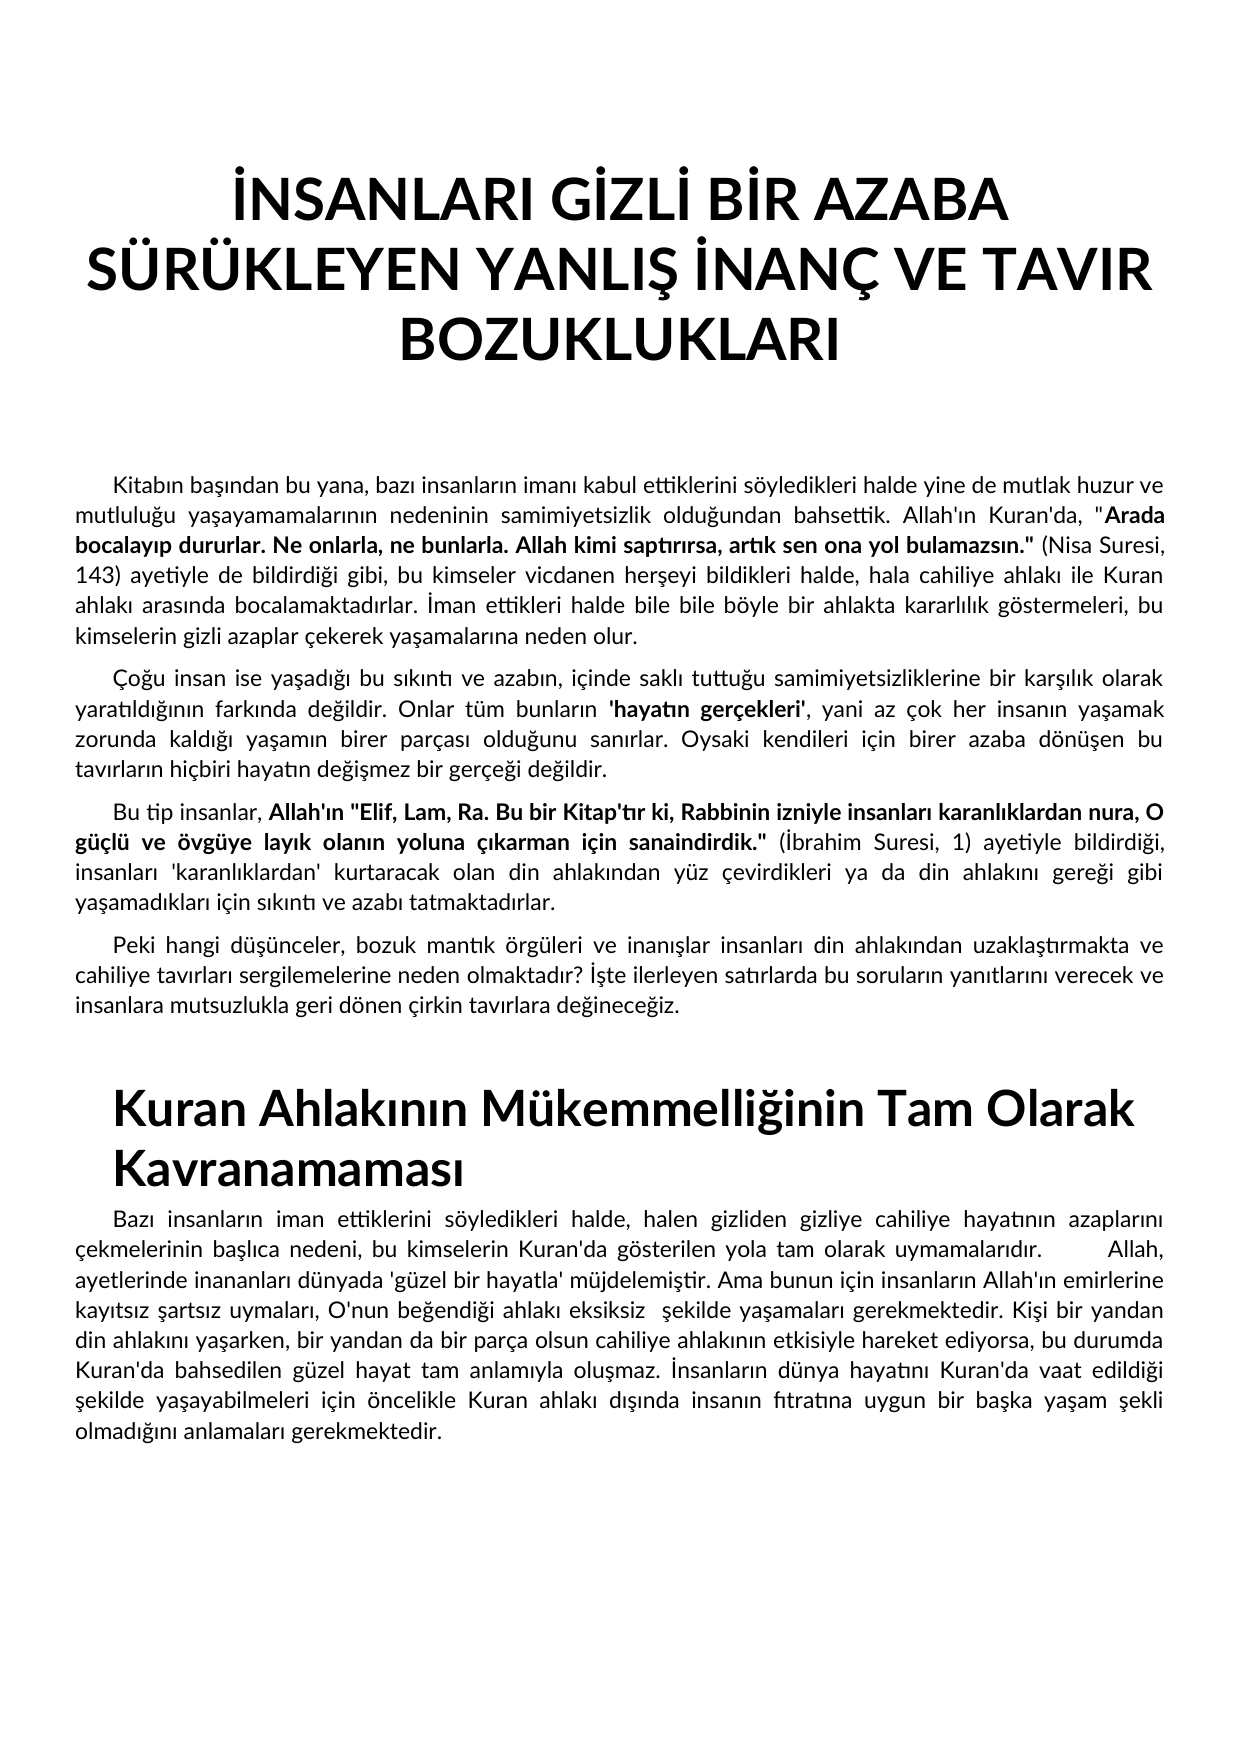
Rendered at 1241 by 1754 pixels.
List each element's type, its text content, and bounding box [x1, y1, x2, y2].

subtitle Kuran Ahlakının Mükemmelliğinin Tam Olarak Kavranamaması [112, 1077, 1165, 1197]
subtitle İNSANLARI GİZLİ BİR AZABA SÜRÜKLEYEN YANLIŞ İNANÇ VE TAVIR BOZUKLUKLARI [75, 162, 1165, 372]
text Çoğu insan ise yaşadığı bu sıkıntı ve azabın, içinde saklı tuttuğu samimiyetsizliklerine bir karşılık olarak yaratıldığının farkında değildir. Onlar tüm bunların 'hayatın gerçekleri', yani az çok her insanın yaşamak zorunda kaldığı yaşamın birer parçası olduğunu sanırlar. Oysaki kendileri için birer azaba dönüşen bu tavırların hiçbiri hayatın değişmez bir gerçeği değildir. [75, 664, 1165, 782]
text Kitabın başından bu yana, bazı insanların imanı kabul ettiklerini söyledikleri halde yine de mutlak huzur ve mutluluğu yaşayamamalarının nedeninin samimiyetsizlik olduğundan bahsettik. Allah'ın Kuran'da, "Arada bocalayıp dururlar. Ne onlarla, ne bunlarla. Allah kimi saptırırsa, artık sen ona yol bulamazsın." (Nisa Suresi, 143) ayetiyle de bildirdiği gibi, bu kimseler vicdanen herşeyi bildikleri halde, hala cahiliye ahlakı ile Kuran ahlakı arasında bocalamaktadırlar. İman ettikleri halde bile bile böyle bir ahlakta kararlılık göstermeleri, bu kimselerin gizli azaplar çekerek yaşamalarına neden olur. [75, 470, 1165, 649]
text Bazı insanların iman ettiklerini söyledikleri halde, halen gizliden gizliye cahiliye hayatının azaplarını çekmelerinin başlıca nedeni, bu kimselerin Kuran'da gösterilen yola tam olarak uymamalarıdır. Allah, ayetlerinde inananları dünyada 'güzel bir hayatla' müjdelemiştir. Ama bunun için insanların Allah'ın emirlerine kayıtsız şartsız uymaları, O'nun beğendiği ahlakı eksiksiz şekilde yaşamaları gerekmektedir. Kişi bir yandan din ahlakını yaşarken, bir yandan da bir parça olsun cahiliye ahlakının etkisiyle hareket ediyorsa, bu durumda Kuran'da bahsedilen güzel hayat tam anlamıyla oluşmaz. İnsanların dünya hayatını Kuran'da vaat edildiği şekilde yaşayabilmeleri için öncelikle Kuran ahlakı dışında insanın fıtratına uygun bir başka yaşam şekli olmadığını anlamaları gerekmektedir. [75, 1205, 1165, 1444]
text Peki hangi düşünceler, bozuk mantık örgüleri ve inanışlar insanları din ahlakından uzaklaştırmakta ve cahiliye tavırları sergilemelerine neden olmaktadır? İşte ilerleyen satırlarda bu soruların yanıtlarını verecek ve insanlara mutsuzlukla geri dönen çirkin tavırlara değineceğiz. [75, 931, 1165, 1019]
text Bu tip insanlar, Allah'ın "Elif, Lam, Ra. Bu bir Kitap'tır ki, Rabbinin izniyle insanları karanlıklardan nura, O güçlü ve övgüye layık olanın yoluna çıkarman için sanaindirdik." (İbrahim Suresi, 1) ayetiyle bildirdiği, insanları 'karanlıklardan' kurtaracak olan din ahlakından yüz çevirdikleri ya da din ahlakını gereği gibi yaşamadıkları için sıkıntı ve azabı tatmaktadırlar. [75, 797, 1165, 916]
